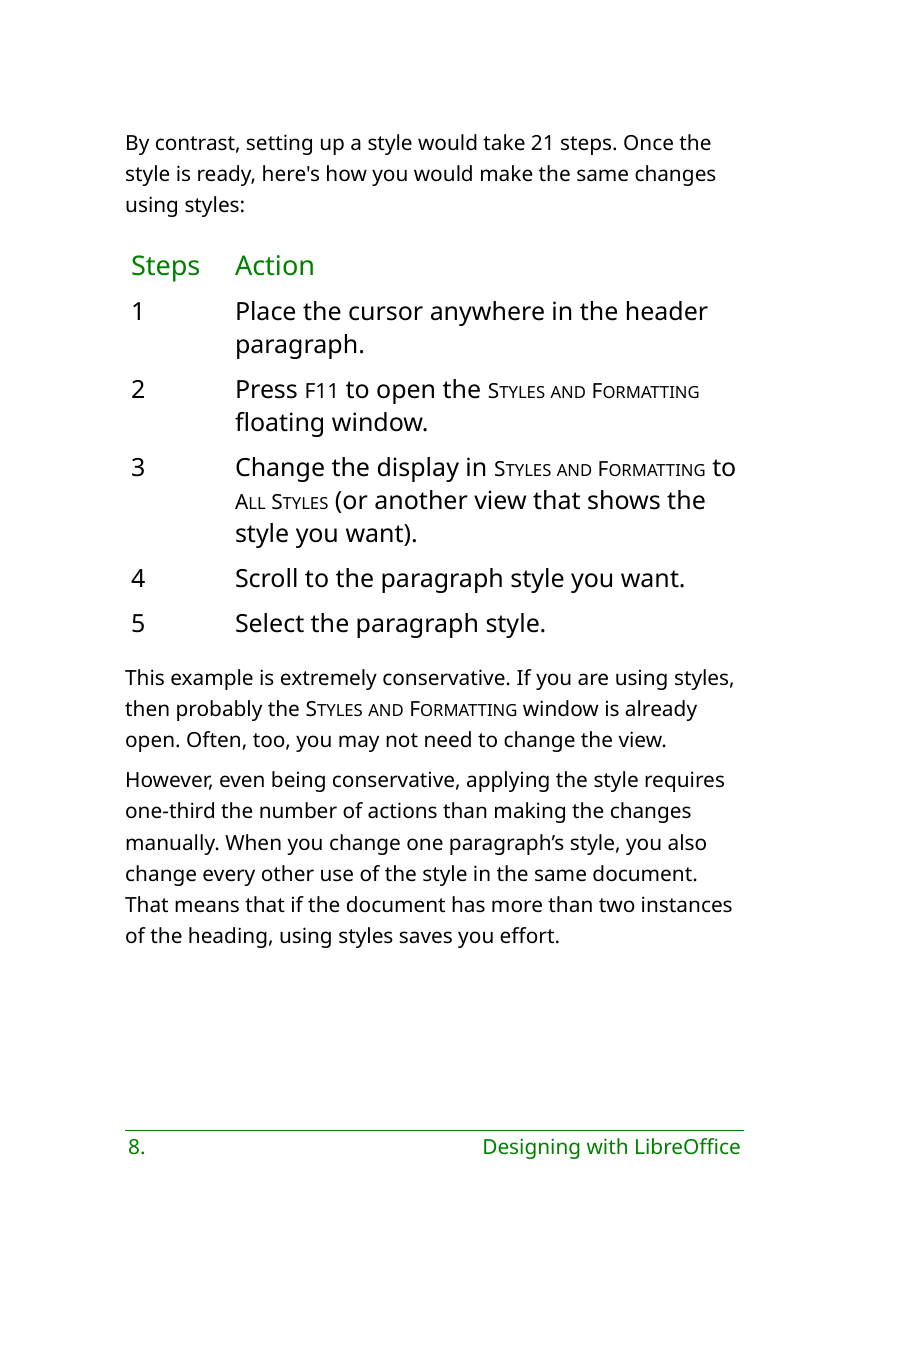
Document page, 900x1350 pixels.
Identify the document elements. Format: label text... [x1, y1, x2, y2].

table_cell Scroll to the paragraph style you want. [229, 555, 744, 600]
text However, even being conservative, applying the style requires one-third the number of actions than making the changes manually. When you change one paragraph’s style, you also change every other use of the style in the same document. That means that if the document has more than two instances of the heading, using styles saves you effort. [125, 762, 744, 950]
text This example is extremely conservative. If you are using styles, then probably the Styles and Formatting window is already open. Often, too, you may not need to change the view. [125, 660, 744, 754]
table_cell 3 [125, 444, 229, 555]
table_cell Change the display in Styles and Formatting to All Styles (or another view that shows the style you want). [229, 444, 744, 555]
table_cell 1 [125, 288, 229, 366]
table_cell 5 [125, 600, 229, 645]
table_header Action [229, 243, 744, 287]
table_cell Select the paragraph style. [229, 600, 744, 645]
table_cell Press F11 to open the Styles and Formatting floating window. [229, 366, 744, 444]
text By contrast, setting up a style would take 21 steps. Once the style is ready, here's how you would make the same changes using styles: [125, 125, 744, 219]
table_header Steps [125, 243, 229, 287]
table_cell 4 [125, 555, 229, 600]
table_cell 2 [125, 366, 229, 444]
table_cell Place the cursor anywhere in the header paragraph. [229, 288, 744, 366]
